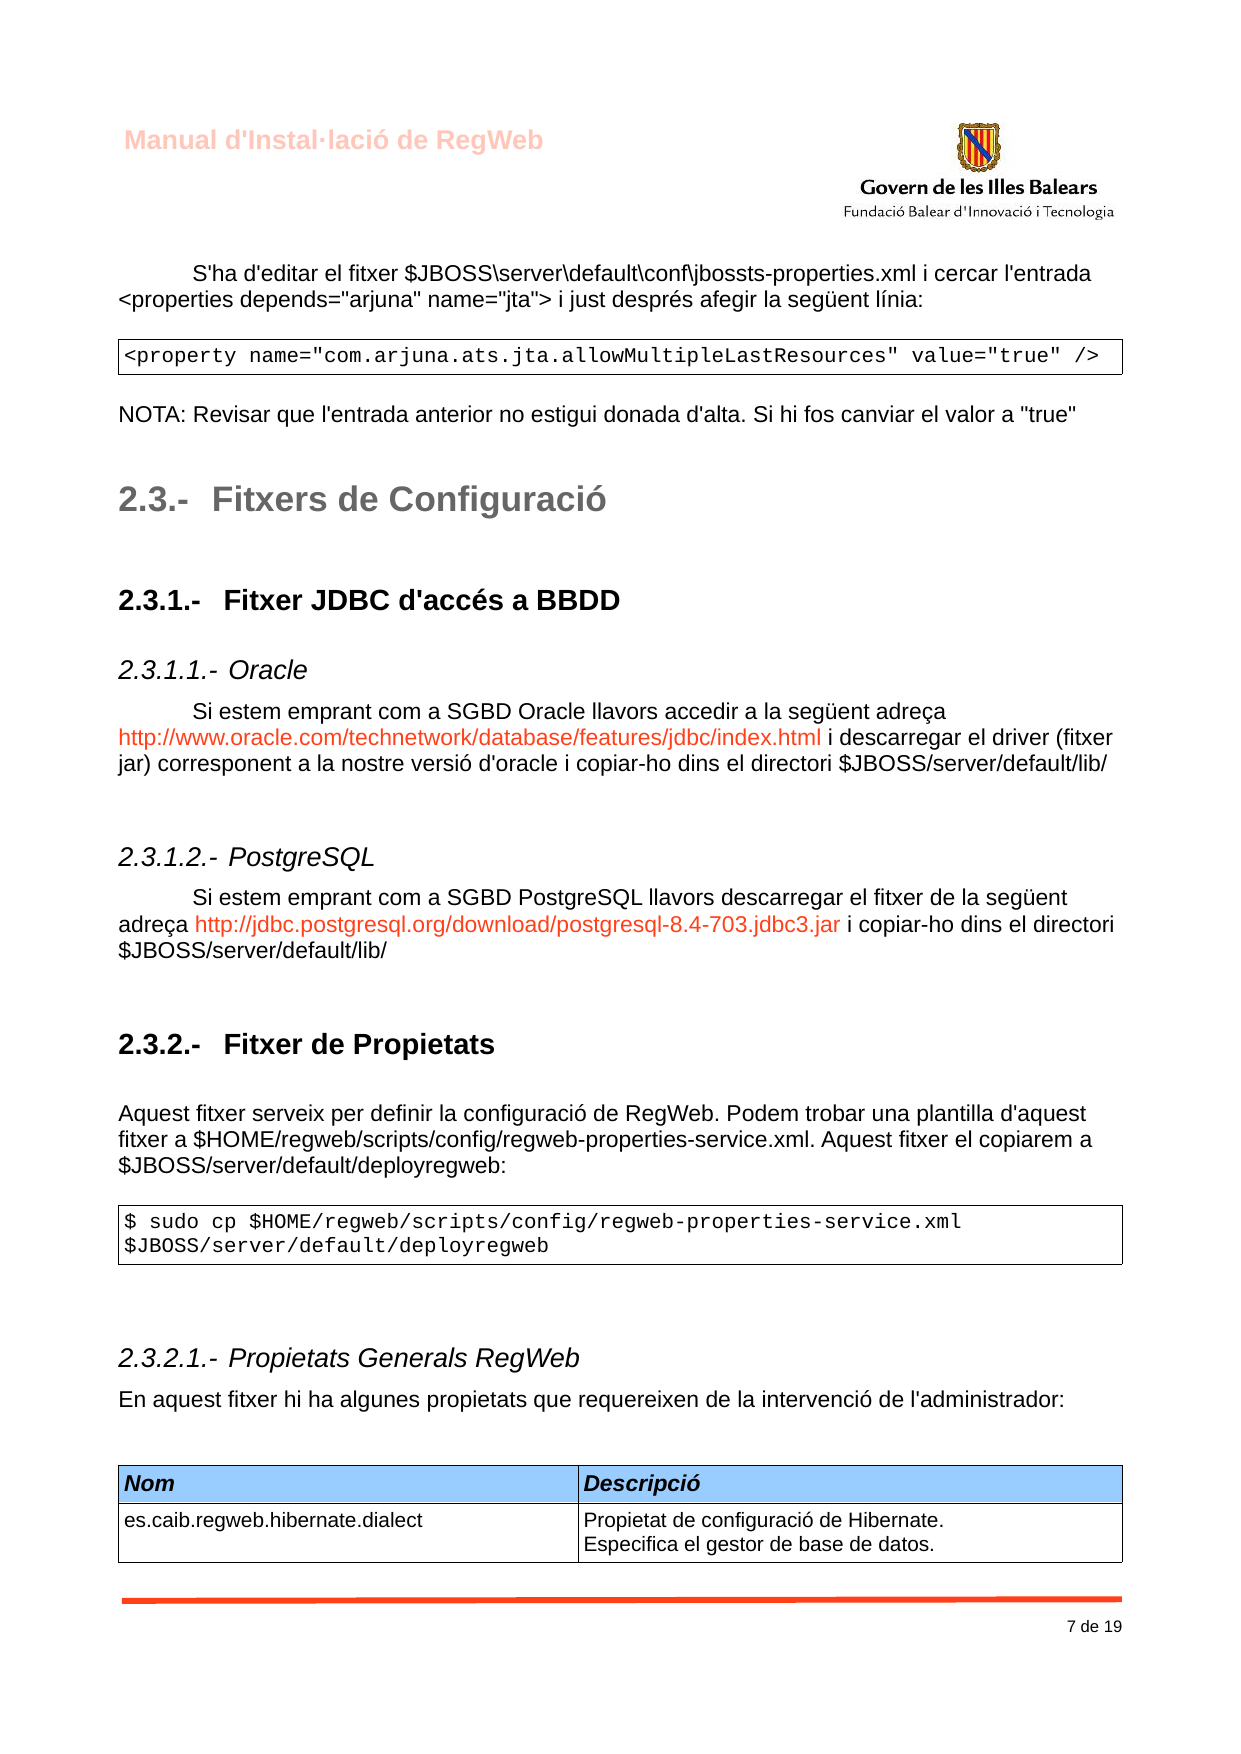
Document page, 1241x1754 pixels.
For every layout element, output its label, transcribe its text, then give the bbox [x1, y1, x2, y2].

table_cell es.caib.regweb.hibernate.dialect [119, 1504, 578, 1562]
table_header $ sudo cp $HOME/regweb/scripts/config/regweb-properties-service.xml $JBOSS/server/default/deployregweb [119, 1206, 1122, 1264]
text NOTA: Revisar que l'entrada anterior no estigui donada d'alta. Si hi fos canviar el valor a "true" [118, 401, 1122, 427]
text Si estem emprant com a SGBD PostgreSQL llavors descarregar el fitxer de la següent adreça http://jdbc.postgresql.org/download/postgresql-8.4-703.jdbc3.jar i copiar-ho dins el directori $JBOSS/server/default/lib/ [118, 884, 1122, 963]
table_header Nom [119, 1466, 578, 1502]
subtitle Fitxer de Propietats [118, 1027, 1122, 1061]
text Si estem emprant com a SGBD Oracle llavors accedir a la següent adreça http://www.oracle.com/technetwork/database/features/jdbc/index.html i descarregar el driver (fitxer jar) corresponent a la nostre versió d'oracle i copiar-ho dins el directori $JBOSS/server/default/lib/ [118, 698, 1122, 777]
picture [840, 123, 1117, 220]
subtitle PostgreSQL [118, 841, 1122, 872]
subtitle Fitxers de Configuració [118, 478, 1122, 519]
table_header Descripció [579, 1466, 1122, 1502]
text S'ha d'editar el fitxer $JBOSS\server\default\conf\jbossts-properties.xml i cercar l'entrada <properties depends="arjuna" name="jta"> i just després afegir la següent línia: [118, 260, 1122, 313]
text En aquest fitxer hi ha algunes propietats que requereixen de la intervenció de l'administrador: [118, 1386, 1122, 1412]
subtitle Propietats Generals RegWeb [118, 1342, 1122, 1373]
subtitle Oracle [118, 654, 1122, 685]
list Aquest fitxer serveix per definir la configuració de RegWeb. Podem trobar una plantilla d'aquest fitxer a $HOME/regweb/scripts/config/regweb-properties-service.xml. Aquest fitxer el copiarem a $JBOSS/server/default/deployregweb: [118, 1100, 1122, 1179]
table_cell Propietat de configuració de Hibernate. Especifica el gestor de base de datos. [579, 1504, 1122, 1562]
subtitle Fitxer JDBC d'accés a BBDD [118, 583, 1122, 616]
table_header <property name="com.arjuna.ats.jta.allowMultipleLastResources" value="true" /> [119, 340, 1122, 374]
